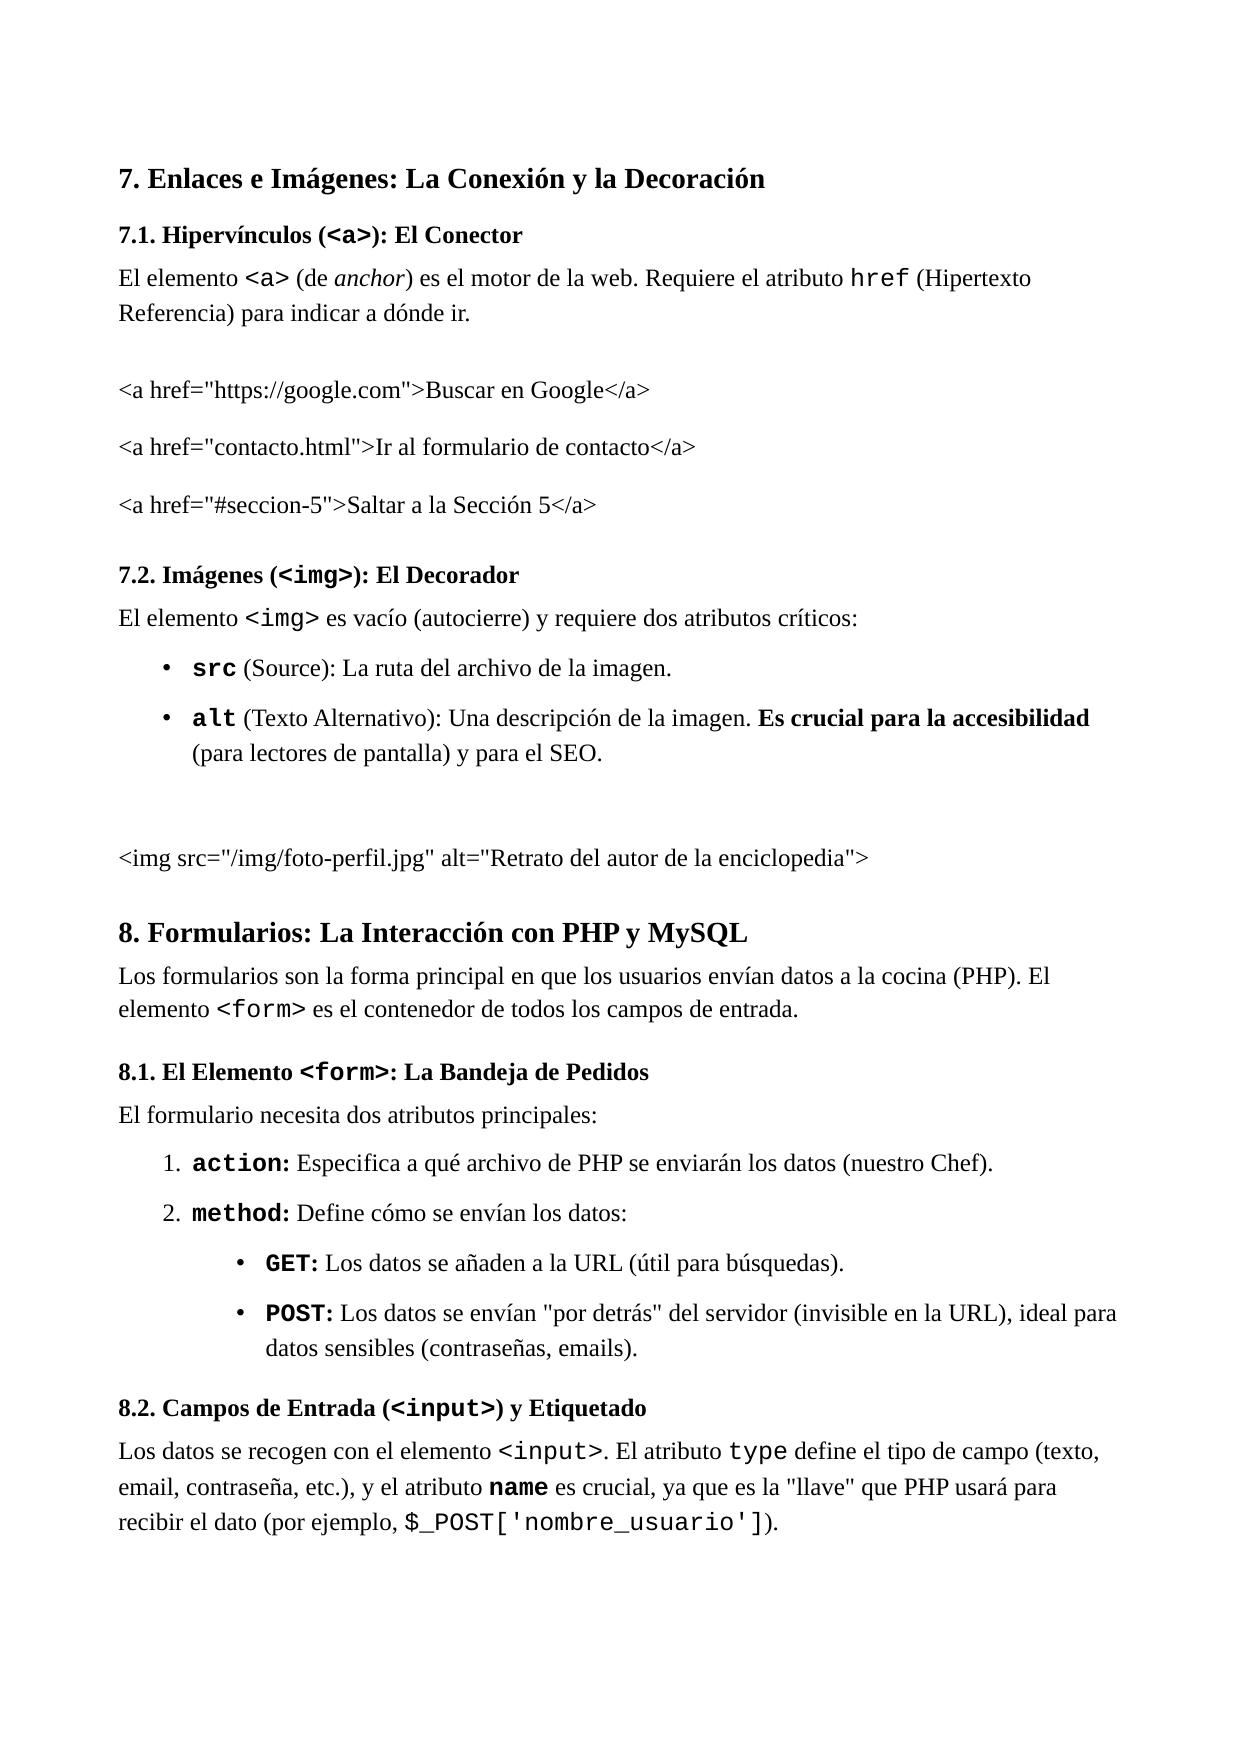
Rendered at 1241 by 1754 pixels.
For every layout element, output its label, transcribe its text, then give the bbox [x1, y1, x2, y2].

text <img src="/img/foto-perfil.jpg" alt="Retrato del autor de la enciclopedia"> [118, 843, 1122, 872]
text Los formularios son la forma principal en que los usuarios envían datos a la cocina (PHP). El elemento <form> es el contenedor de todos los campos de entrada. [118, 961, 1122, 1025]
text <a href="https://google.com">Buscar en Google</a> <a href="contacto.html">Ir al formulario de contacto</a> <a href="#seccion-5">Saltar a la Sección 5</a> [118, 375, 1122, 518]
subtitle 7.2. Imágenes (<img>): El Decorador [118, 560, 1122, 591]
text Los datos se recogen con el elemento <input>. El atributo type define el tipo de campo (texto, email, contraseña, etc.), y el atributo name es crucial, ya que es la "llave" que PHP usará para recibir el dato (por ejemplo, $_POST['nombre_usuario']). [118, 1436, 1122, 1537]
subtitle 7.1. Hipervínculos (<a>): El Conector [118, 220, 1122, 251]
text El elemento <img> es vacío (autocierre) y requiere dos atributos críticos: [118, 603, 1122, 634]
list src (Source): La ruta del archivo de la imagen. [162, 653, 1122, 684]
text El elemento <a> (de anchor) es el motor de la web. Requiere el atributo href (Hipertexto Referencia) para indicar a dónde ir. [118, 263, 1122, 327]
list method: Define cómo se envían los datos: [162, 1198, 1122, 1229]
list alt (Texto Alternativo): Una descripción de la imagen. Es crucial para la accesibilidad (para lectores de pantalla) y para el SEO. [162, 703, 1122, 767]
list action: Especifica a qué archivo de PHP se enviarán los datos (nuestro Chef). [162, 1148, 1122, 1179]
subtitle 7. Enlaces e Imágenes: La Conexión y la Decoración [118, 161, 1122, 195]
list GET: Los datos se añaden a la URL (útil para búsquedas). [236, 1248, 1122, 1279]
list POST: Los datos se envían "por detrás" del servidor (invisible en la URL), ideal para datos sensibles (contraseñas, emails). [236, 1298, 1122, 1362]
subtitle 8.2. Campos de Entrada (<input>) y Etiquetado [118, 1393, 1122, 1424]
text El formulario necesita dos atributos principales: [118, 1100, 1122, 1129]
subtitle 8. Formularios: La Interacción con PHP y MySQL [118, 915, 1122, 949]
subtitle 8.1. El Elemento <form>: La Bandeja de Pedidos [118, 1057, 1122, 1088]
